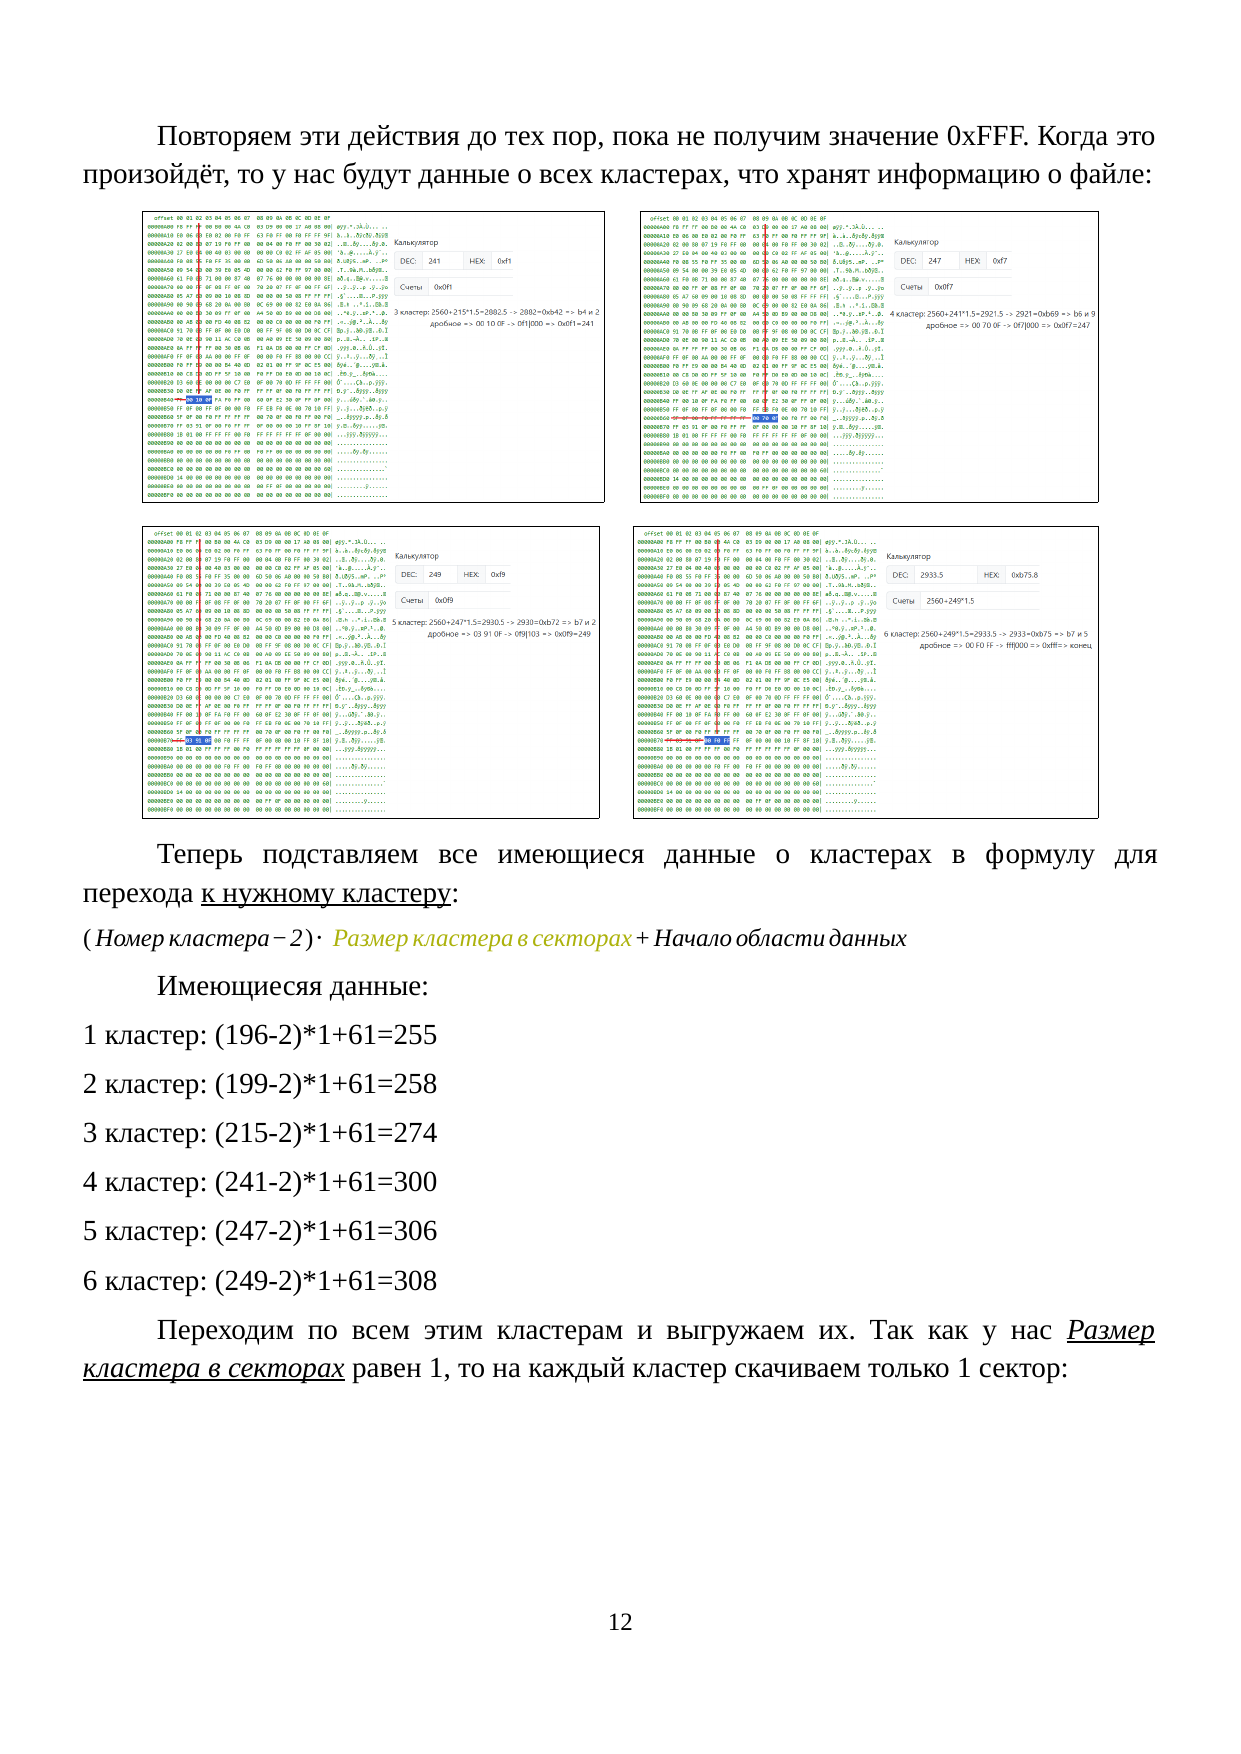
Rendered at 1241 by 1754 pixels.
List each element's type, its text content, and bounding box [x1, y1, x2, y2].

picture [635, 528, 1096, 815]
table_cell [130, 514, 618, 829]
text 5 кластер: (247-2)*1+61=306 [83, 1213, 1157, 1247]
picture [145, 528, 597, 815]
table_header [618, 199, 1110, 514]
text 3 кластер: (215-2)*1+61=274 [83, 1115, 1157, 1149]
picture [642, 213, 1096, 500]
text Имеющиесяя данные: [83, 968, 1157, 1001]
text Теперь подставляем все имеющиеся данные о кластерах в формулу для перехода к нужному кластеру: [83, 836, 1157, 908]
text 1 кластер: (196-2)*1+61=255 [83, 1017, 1157, 1050]
text 6 кластер: (249-2)*1+61=308 [83, 1263, 1157, 1296]
table_header [130, 199, 618, 514]
table_cell [618, 514, 1110, 829]
text 2 кластер: (199-2)*1+61=258 [83, 1066, 1157, 1099]
text 4 кластер: (241-2)*1+61=300 [83, 1164, 1157, 1198]
text Повторяем эти действия до тех пор, пока не получим значение 0xFFF. Когда это произойдёт, то у нас будут данные о всех кластерах, что хранят информацию о файле: [83, 118, 1157, 190]
picture [145, 213, 602, 500]
text Переходим по всем этим кластерам и выгружаем их. Так как у нас Размер кластера в секторах равен 1, то на каждый кластер скачиваем только 1 сектор: [83, 1312, 1157, 1384]
